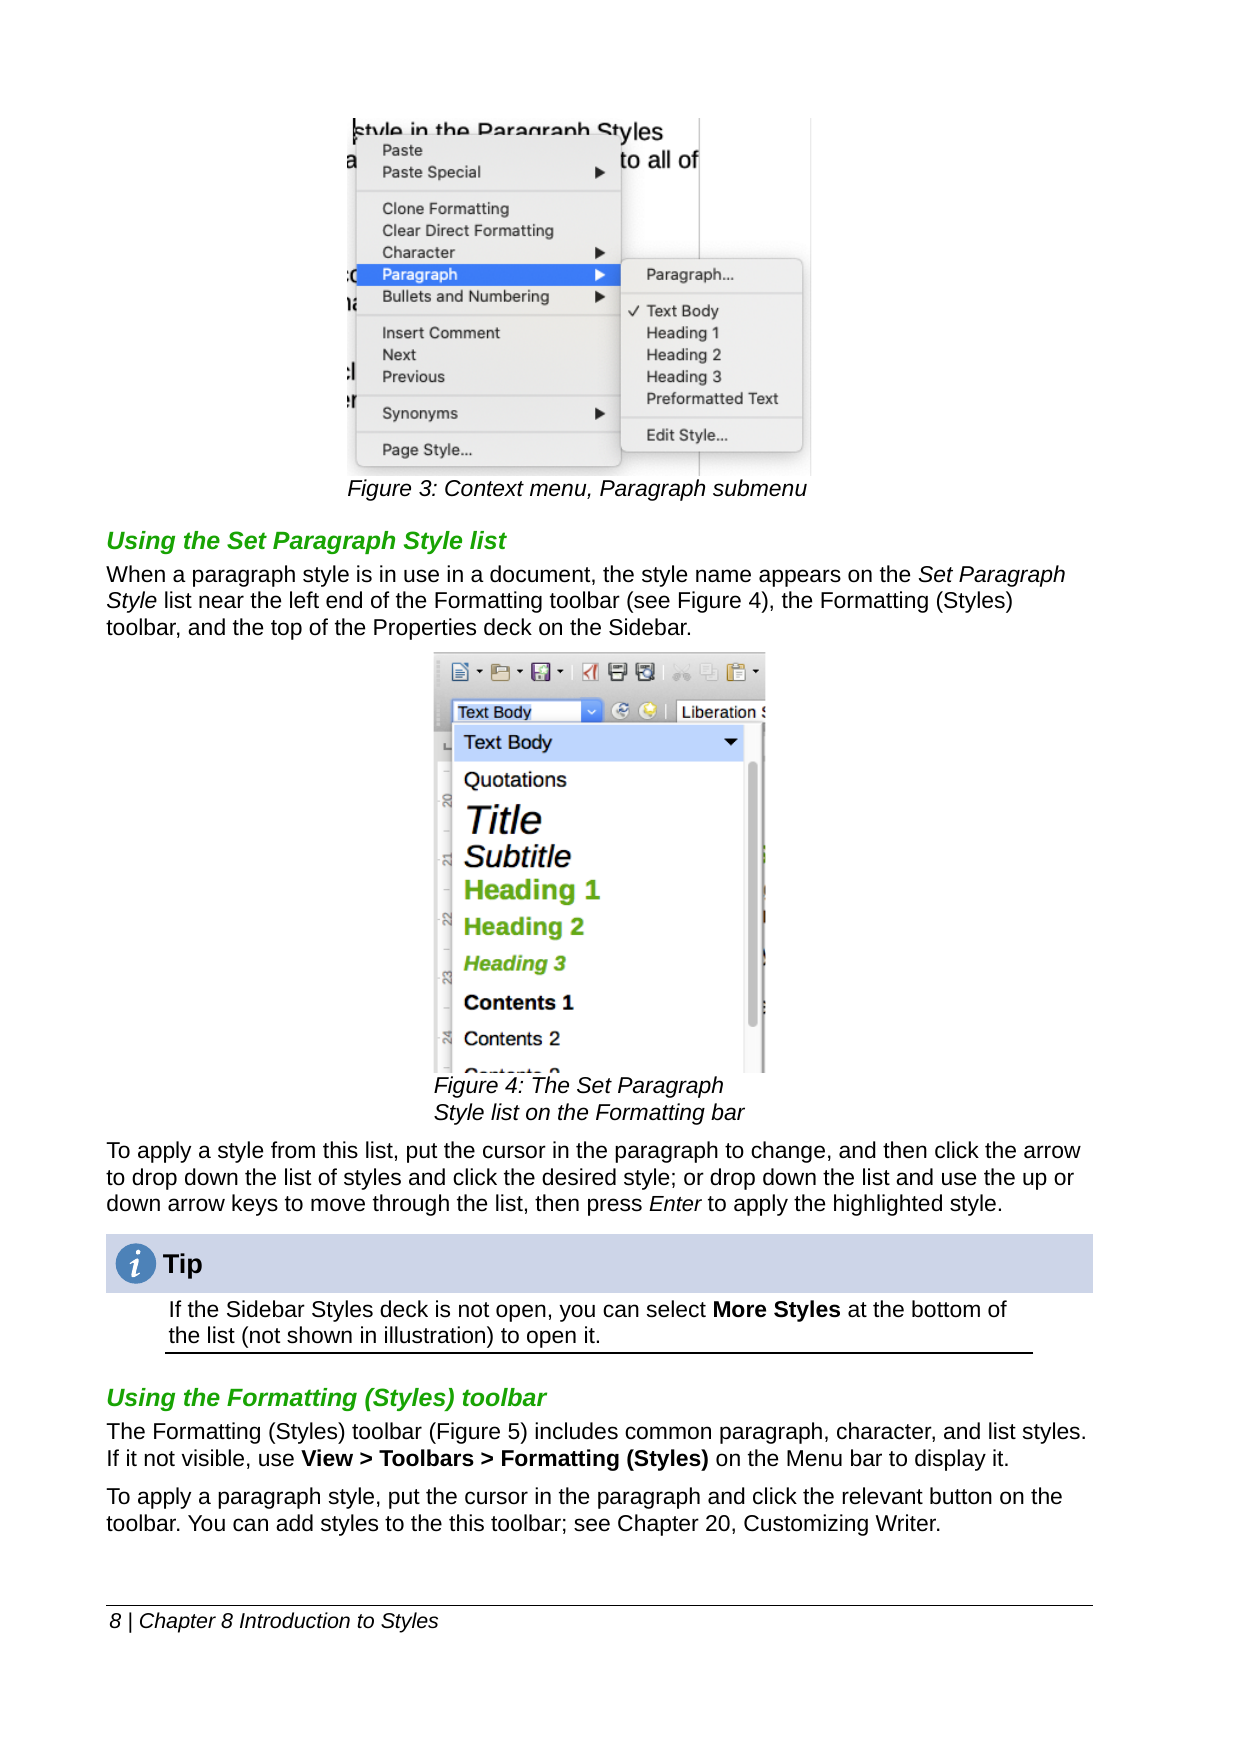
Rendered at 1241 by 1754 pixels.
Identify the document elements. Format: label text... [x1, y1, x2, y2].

text When a paragraph style is in use in a document, the style name appears on the Set Paragraph Style list near the left end of the Formatting toolbar (see Figure 4), the Formatting (Styles) toolbar, and the top of the Properties deck on the Sidebar. [106, 561, 1093, 640]
picture [347, 118, 812, 476]
subtitle Tip [106, 1234, 1093, 1293]
text To apply a style from this list, put the cursor in the paragraph to change, and then click the arrow to drop down the list of styles and click the desired style; or drop down the list and use the up or down arrow keys to move through the list, then press Enter to apply the highlighted style. [106, 1137, 1093, 1216]
picture [433, 652, 766, 1073]
text The Formatting (Styles) toolbar (Figure 5) includes common paragraph, character, and list styles. If it not visible, use View > Toolbars > Formatting (Styles) on the Menu bar to display it. [106, 1418, 1093, 1471]
text If the Sidebar Styles deck is not open, you can select More Styles at the bottom of the list (not shown in illustration) to open it. [165, 1293, 1033, 1352]
subtitle Using the Formatting (Styles) toolbar [106, 1383, 1093, 1412]
subtitle Using the Set Paragraph Style list [106, 526, 1093, 555]
text Figure 4: The Set Paragraph Style list on the Formatting bar [433, 1073, 765, 1125]
text To apply a paragraph style, put the cursor in the paragraph and click the relevant button on the toolbar. You can add styles to the this toolbar; see Chapter 20, Customizing Writer. [106, 1483, 1093, 1536]
text Figure 3: Context menu, Paragraph submenu [347, 118, 852, 502]
